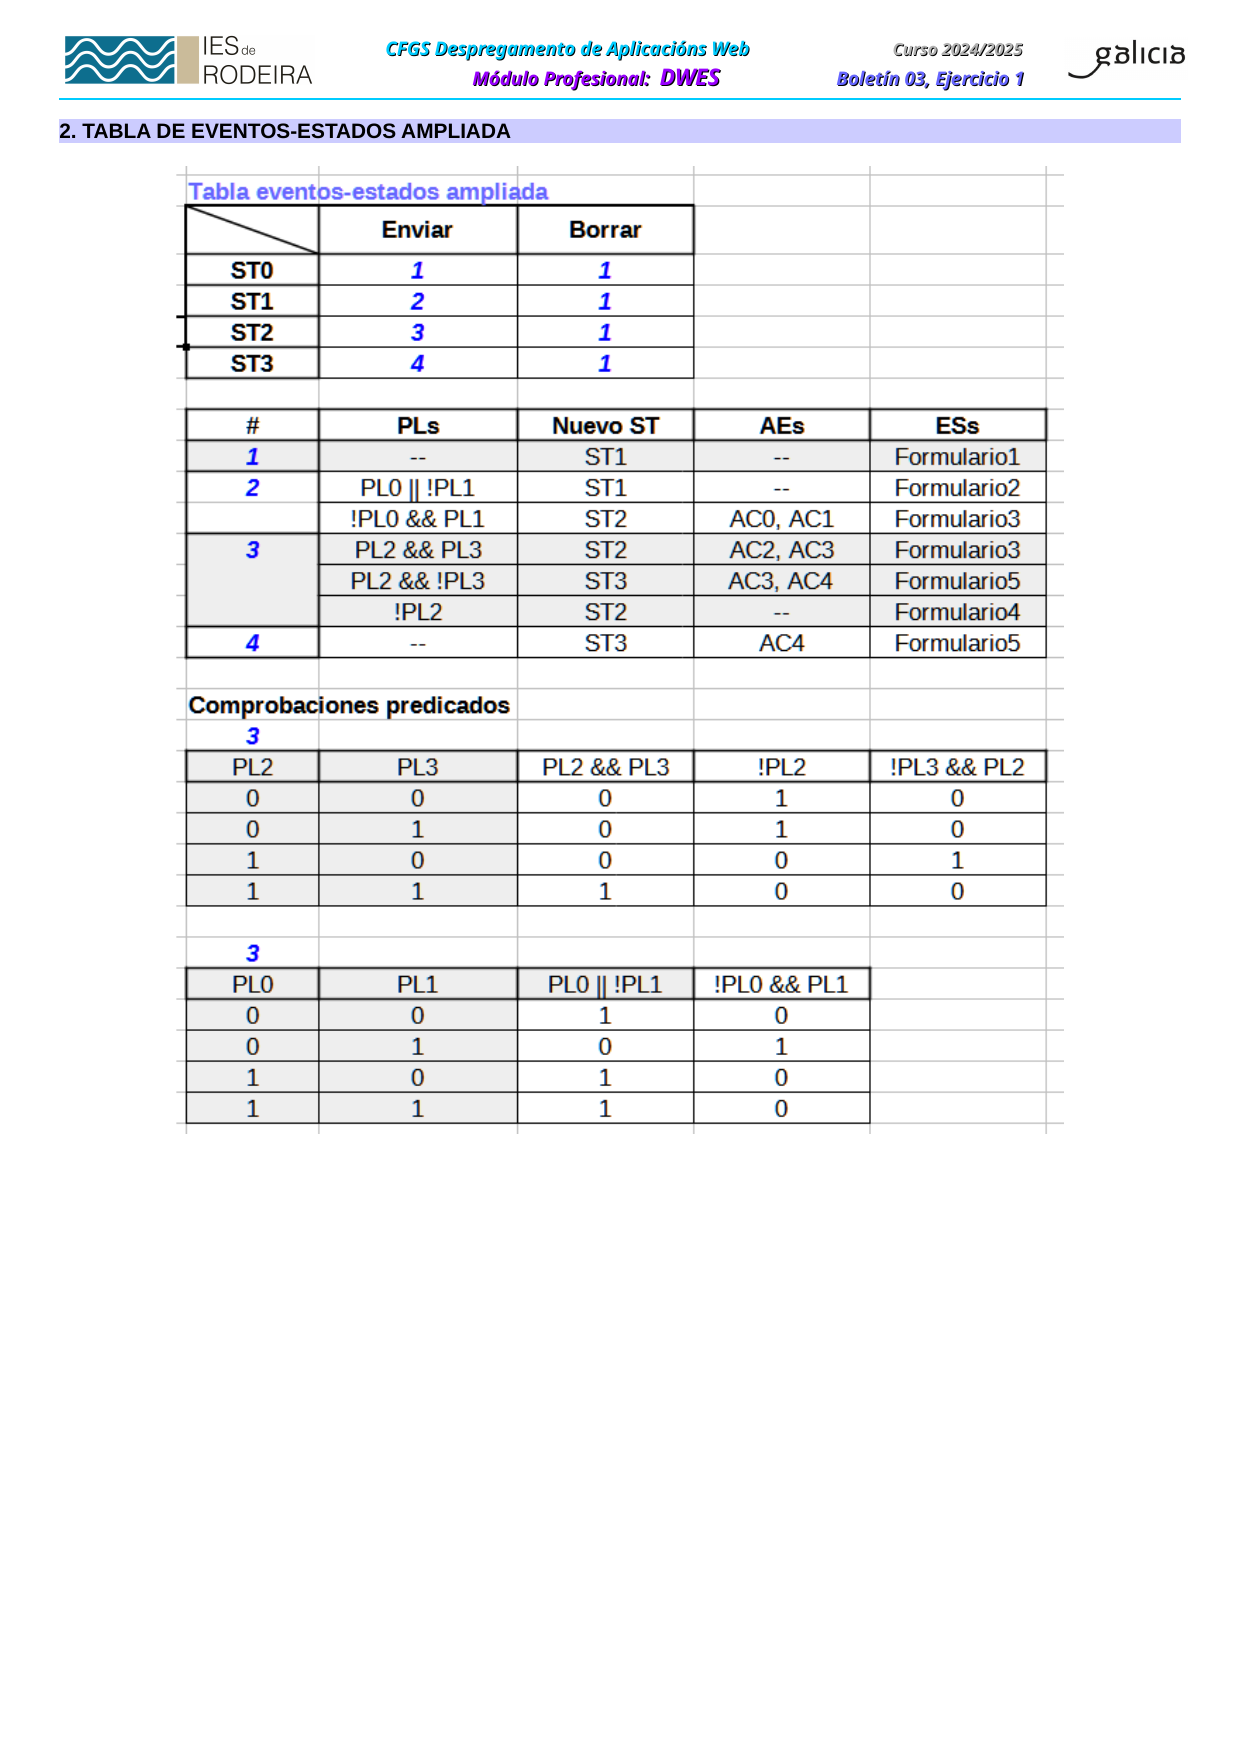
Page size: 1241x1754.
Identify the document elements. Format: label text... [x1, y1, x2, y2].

picture [64, 35, 315, 85]
text 2. TABLA DE EVENTOS-ESTADOS AMPLIADA [59, 119, 1181, 143]
picture [176, 166, 1064, 1134]
picture [1069, 37, 1190, 82]
